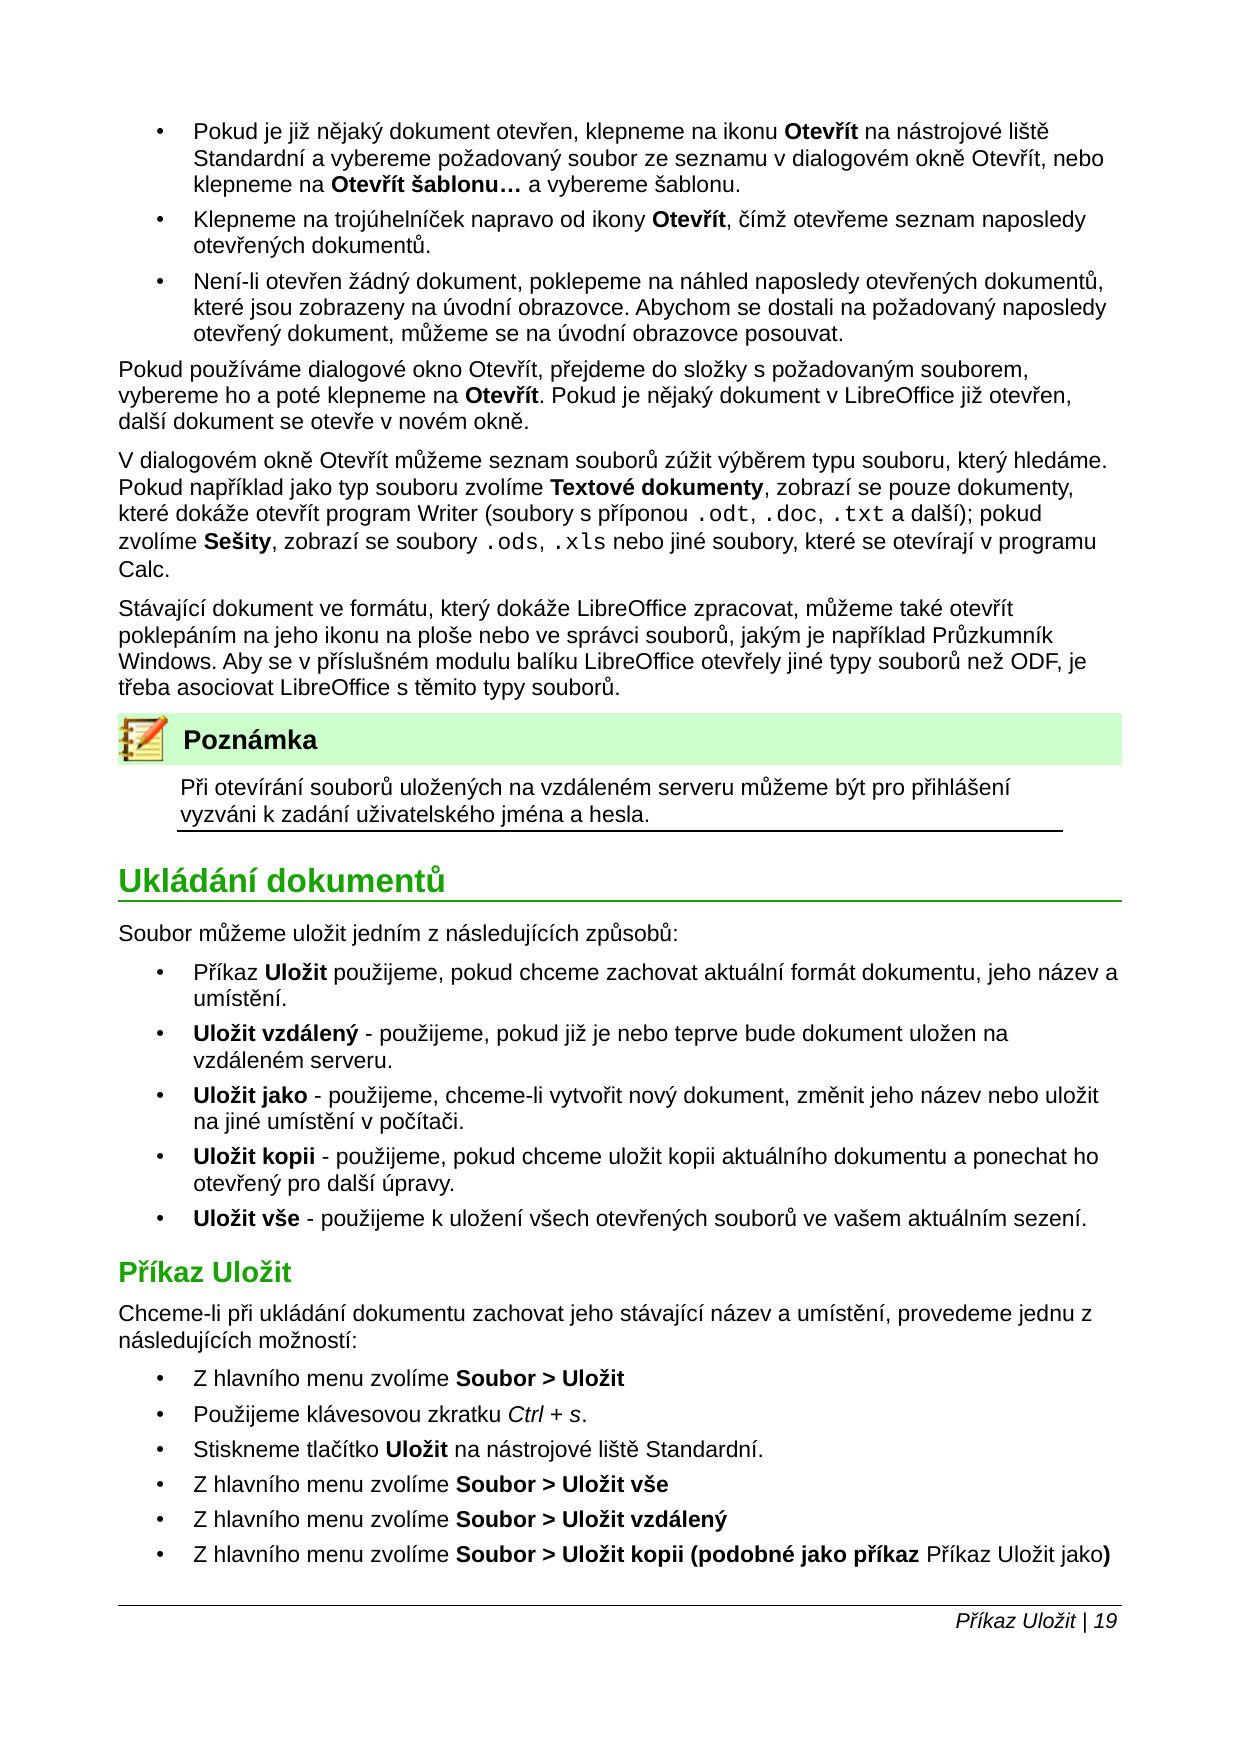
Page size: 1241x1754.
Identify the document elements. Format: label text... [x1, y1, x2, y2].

subtitle Příkaz Uložit [118, 1255, 1122, 1288]
list Příkaz Uložit použijeme, pokud chceme zachovat aktuální formát dokumentu, jeho název a umístění. [156, 959, 1122, 1011]
text Stávající dokument ve formátu, který dokáže LibreOffice zpracovat, můžeme také otevřít poklepáním na jeho ikonu na ploše nebo ve správci souborů, jakým je například Průzkumník Windows. Aby se v příslušném modulu balíku LibreOffice otevřely jiné typy souborů než ODF, je třeba asociovat LibreOffice s těmito typy souborů. [118, 595, 1122, 701]
text Při otevírání souborů uložených na vzdáleném serveru můžeme být pro přihlášení vyzváni k zadání uživatelského jména a hesla. [177, 771, 1063, 830]
list Uložit jako - použijeme, chceme-li vytvořit nový dokument, změnit jeho název nebo uložit na jiné umístění v počítači. [156, 1082, 1122, 1134]
list Z hlavního menu zvolíme Soubor > Uložit vše [156, 1471, 1122, 1497]
text Pokud používáme dialogové okno Otevřít, přejdeme do složky s požadovaným souborem, vybereme ho a poté klepneme na Otevřít. Pokud je nějaký dokument v LibreOffice již otevřen, další dokument se otevře v novém okně. [118, 356, 1122, 434]
subtitle Poznámka [118, 713, 1122, 765]
list Uložit kopii - použijeme, pokud chceme uložit kopii aktuálního dokumentu a ponechat ho otevřený pro další úpravy. [156, 1143, 1122, 1196]
list Použijeme klávesovou zkratku Ctrl + s. [156, 1401, 1122, 1427]
list Uložit vše - použijeme k uložení všech otevřených souborů ve vašem aktuálním sezení. [156, 1205, 1122, 1231]
text Chceme-li při ukládání dokumentu zachovat jeho stávající název a umístění, provedeme jednu z následujících možností: [118, 1300, 1122, 1353]
text V dialogovém okně Otevřít můžeme seznam souborů zúžit výběrem typu souboru, který hledáme. Pokud například jako typ souboru zvolíme Textové dokumenty, zobrazí se pouze dokumenty, které dokáže otevřít program Writer (soubory s příponou .odt, .doc, .txt a další); pokud zvolíme Sešity, zobrazí se soubory .ods, .xls nebo jiné soubory, které se otevírají v programu Calc. [118, 447, 1122, 583]
list Stiskneme tlačítko Uložit na nástrojové liště Standardní. [156, 1436, 1122, 1462]
list Klepneme na trojúhelníček napravo od ikony Otevřít, čímž otevřeme seznam naposledy otevřených dokumentů. [156, 206, 1122, 259]
picture [119, 714, 170, 765]
list Pokud je již nějaký dokument otevřen, klepneme na ikonu Otevřít na nástrojové liště Standardní a vybereme požadovaný soubor ze seznamu v dialogovém okně Otevřít, nebo klepneme na Otevřít šablonu… a vybereme šablonu. [156, 118, 1122, 197]
list Z hlavního menu zvolíme Soubor > Uložit [156, 1365, 1122, 1392]
text Soubor můžeme uložit jedním z následujících způsobů: [118, 920, 1122, 946]
list Není-li otevřen žádný dokument, poklepeme na náhled naposledy otevřených dokumentů, které jsou zobrazeny na úvodní obrazovce. Abychom se dostali na požadovaný naposledy otevřený dokument, můžeme se na úvodní obrazovce posouvat. [156, 268, 1122, 347]
list Z hlavního menu zvolíme Soubor > Uložit vzdálený [156, 1506, 1122, 1533]
subtitle Ukládání dokumentů [118, 862, 1122, 900]
list Z hlavního menu zvolíme Soubor > Uložit kopii (podobné jako příkaz Uložit jako) [156, 1541, 1122, 1568]
list Uložit vzdálený - použijeme, pokud již je nebo teprve bude dokument uložen na vzdáleném serveru. [156, 1020, 1122, 1073]
